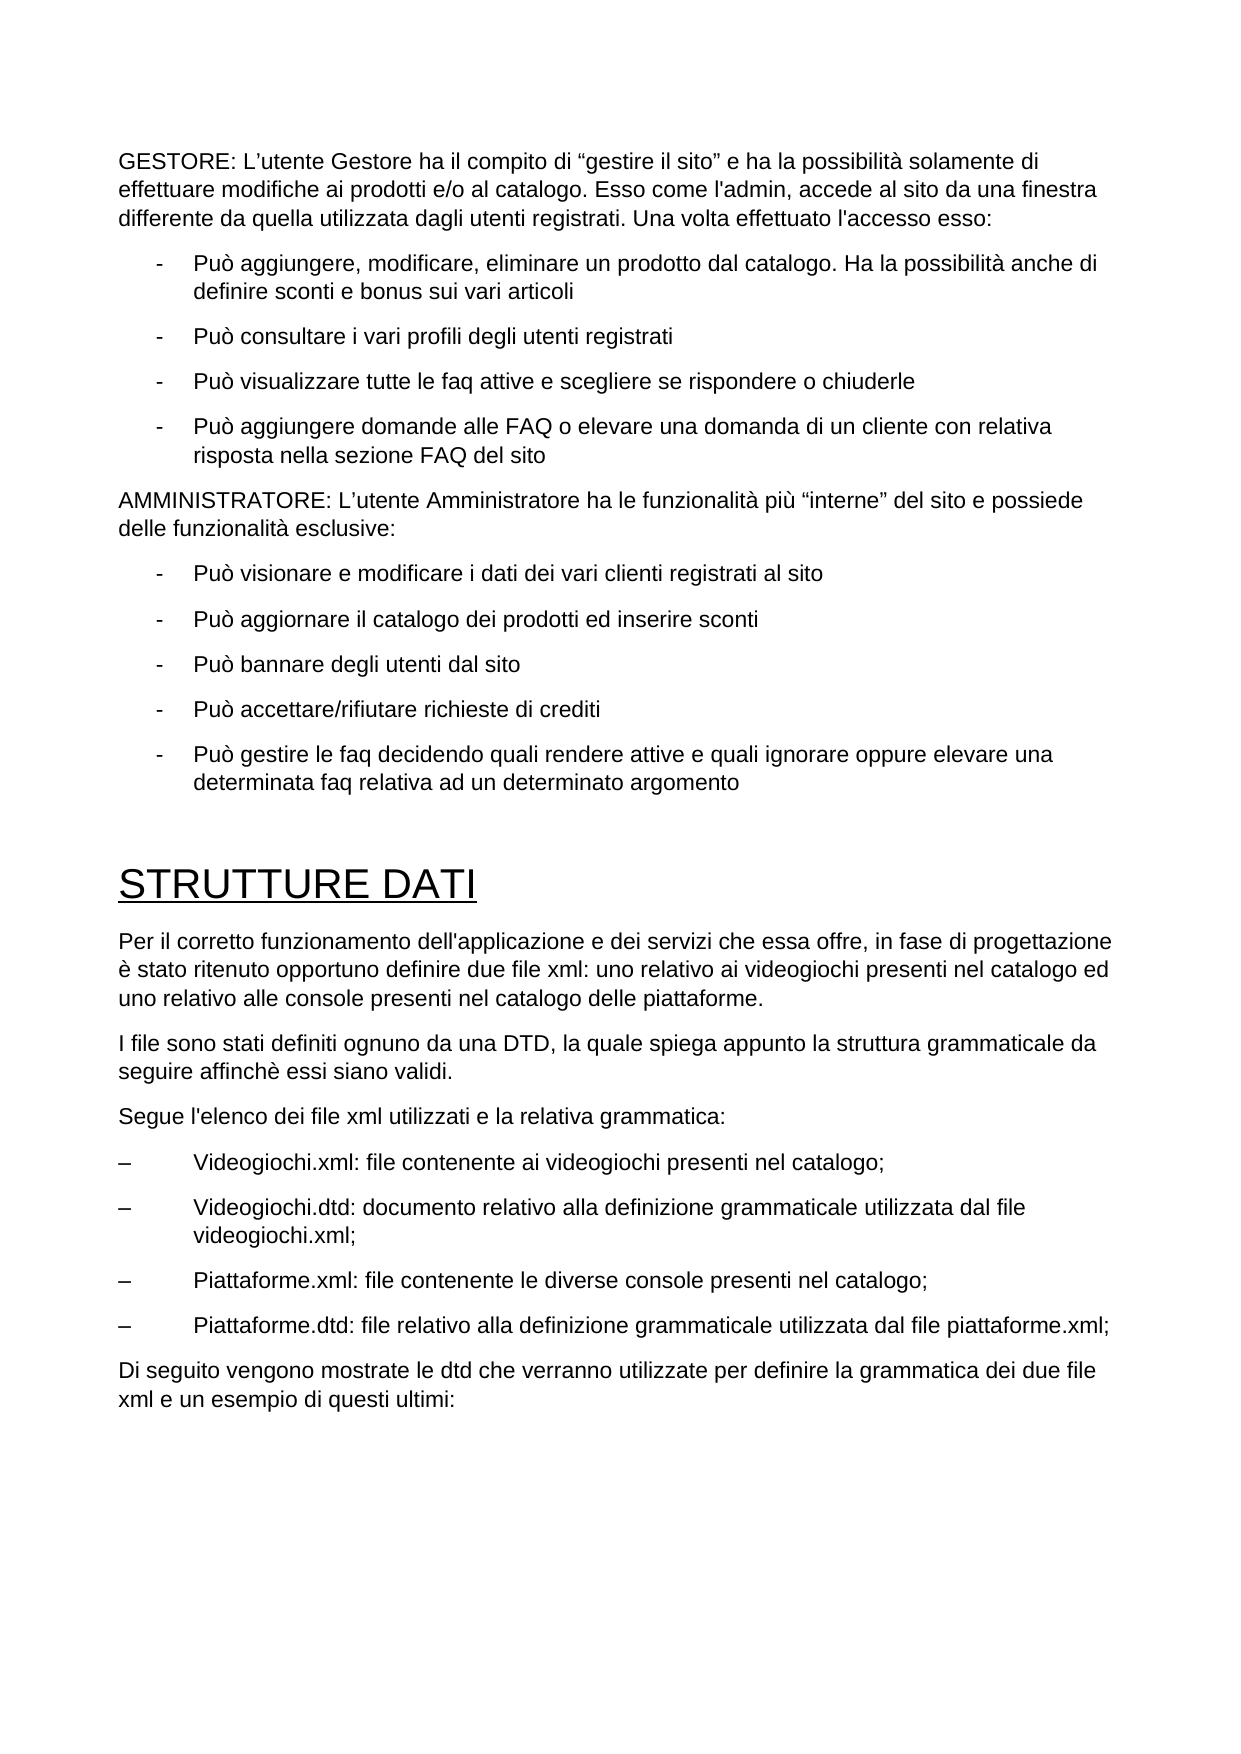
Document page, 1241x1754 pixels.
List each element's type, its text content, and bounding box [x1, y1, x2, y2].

list Videogiochi.dtd: documento relativo alla definizione grammaticale utilizzata dal file videogiochi.xml; [118, 1193, 1122, 1248]
list Piattaforme.dtd: file relativo alla definizione grammaticale utilizzata dal file piattaforme.xml; [118, 1312, 1122, 1338]
list Di seguito vengono mostrate le dtd che verranno utilizzate per definire la grammatica dei due file xml e un esempio di questi ultimi: [118, 1357, 1122, 1412]
list STRUTTURE DATI [118, 859, 1122, 907]
list Piattaforme.xml: file contenente le diverse console presenti nel catalogo; [118, 1267, 1122, 1293]
list Segue l'elenco dei file xml utilizzati e la relativa grammatica: [118, 1103, 1122, 1130]
list Può visionare e modificare i dati dei vari clienti registrati al sito [156, 560, 1122, 587]
list Può visualizzare tutte le faq attive e scegliere se rispondere o chiuderle [156, 368, 1122, 394]
list Per il corretto funzionamento dell'applicazione e dei servizi che essa offre, in fase di progettazione è stato ritenuto opportuno definire due file xml: uno relativo ai videogiochi presenti nel catalogo ed uno relativo alle console presenti nel catalogo delle piattaforme. [118, 928, 1122, 1011]
text GESTORE: L’utente Gestore ha il compito di “gestire il sito” e ha la possibilità solamente di effettuare modifiche ai prodotti e/o al catalogo. Esso come l'admin, accede al sito da una finestra differente da quella utilizzata dagli utenti registrati. Una volta effettuato l'accesso esso: [118, 148, 1122, 231]
list Può accettare/rifiutare richieste di crediti [156, 696, 1122, 722]
list Può bannare degli utenti dal sito [156, 651, 1122, 677]
list I file sono stati definiti ognuno da una DTD, la quale spiega appunto la struttura grammaticale da seguire affinchè essi siano validi. [118, 1030, 1122, 1084]
list Videogiochi.xml: file contenente ai videogiochi presenti nel catalogo; [118, 1148, 1122, 1175]
list Può aggiungere, modificare, eliminare un prodotto dal catalogo. Ha la possibilità anche di definire sconti e bonus sui vari articoli [156, 249, 1122, 304]
list Può consultare i vari profili degli utenti registrati [156, 323, 1122, 349]
list Può gestire le faq decidendo quali rendere attive e quali ignorare oppure elevare una determinata faq relativa ad un determinato argomento [156, 741, 1122, 796]
list Può aggiornare il catalogo dei prodotti ed inserire sconti [156, 606, 1122, 632]
text AMMINISTRATORE: L’utente Amministratore ha le funzionalità più “interne” del sito e possiede delle funzionalità esclusive: [118, 487, 1122, 542]
list Può aggiungere domande alle FAQ o elevare una domanda di un cliente con relativa risposta nella sezione FAQ del sito [156, 413, 1122, 468]
